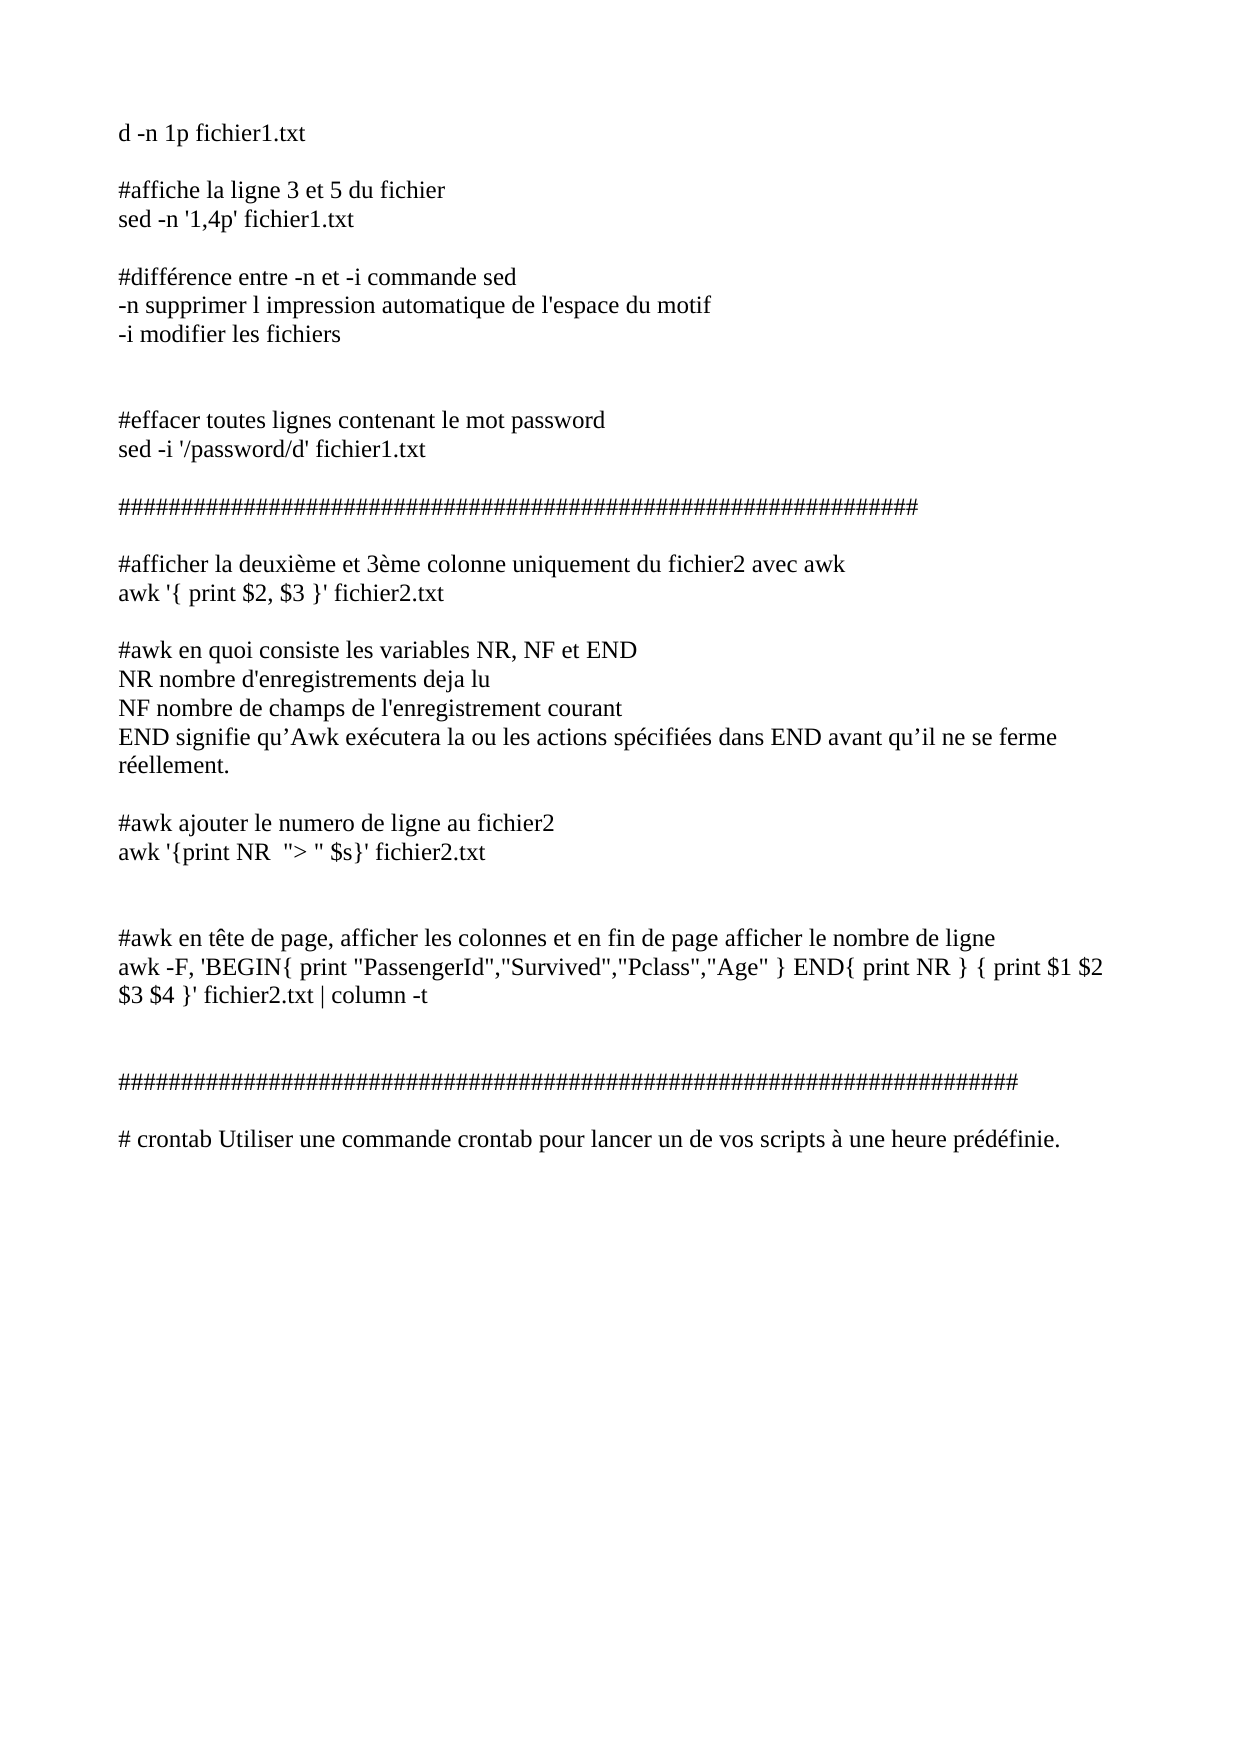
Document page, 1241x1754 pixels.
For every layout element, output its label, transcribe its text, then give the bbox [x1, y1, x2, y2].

text # crontab Utiliser une commande crontab pour lancer un de vos scripts à une heure prédéfinie. [118, 1124, 1122, 1153]
text -n supprimer l impression automatique de l'espace du motif [118, 291, 1122, 319]
text d -n 1p fichier1.txt [118, 118, 1122, 147]
text ################################################################ [118, 492, 1122, 521]
text awk -F, 'BEGIN{ print "PassengerId","Survived","Pclass","Age" } END{ print NR } { print $1 $2 $3 $4 }' fichier2.txt | column -t [118, 952, 1122, 1009]
text #différence entre -n et -i commande sed [118, 262, 1122, 291]
text END signifie qu’Awk exécutera la ou les actions spécifiées dans END avant qu’il ne se ferme réellement. [118, 722, 1122, 779]
text awk '{ print $2, $3 }' fichier2.txt [118, 578, 1122, 607]
text -i modifier les fichiers [118, 319, 1122, 348]
text NF nombre de champs de l'enregistrement courant [118, 693, 1122, 722]
text #afficher la deuxième et 3ème colonne uniquement du fichier2 avec awk [118, 549, 1122, 578]
text #awk ajouter le numero de ligne au fichier2 [118, 808, 1122, 837]
text #affiche la ligne 3 et 5 du fichier [118, 176, 1122, 204]
text #awk en quoi consiste les variables NR, NF et END [118, 636, 1122, 664]
text sed -n '1,4p' fichier1.txt [118, 204, 1122, 233]
text #awk en tête de page, afficher les colonnes et en fin de page afficher le nombre de ligne [118, 923, 1122, 952]
text awk '{print NR "> " $s}' fichier2.txt [118, 837, 1122, 866]
text sed -i '/password/d' fichier1.txt [118, 434, 1122, 463]
text NR nombre d'enregistrements deja lu [118, 664, 1122, 693]
text #effacer toutes lignes contenant le mot password [118, 406, 1122, 434]
text ######################################################################## [118, 1067, 1122, 1096]
